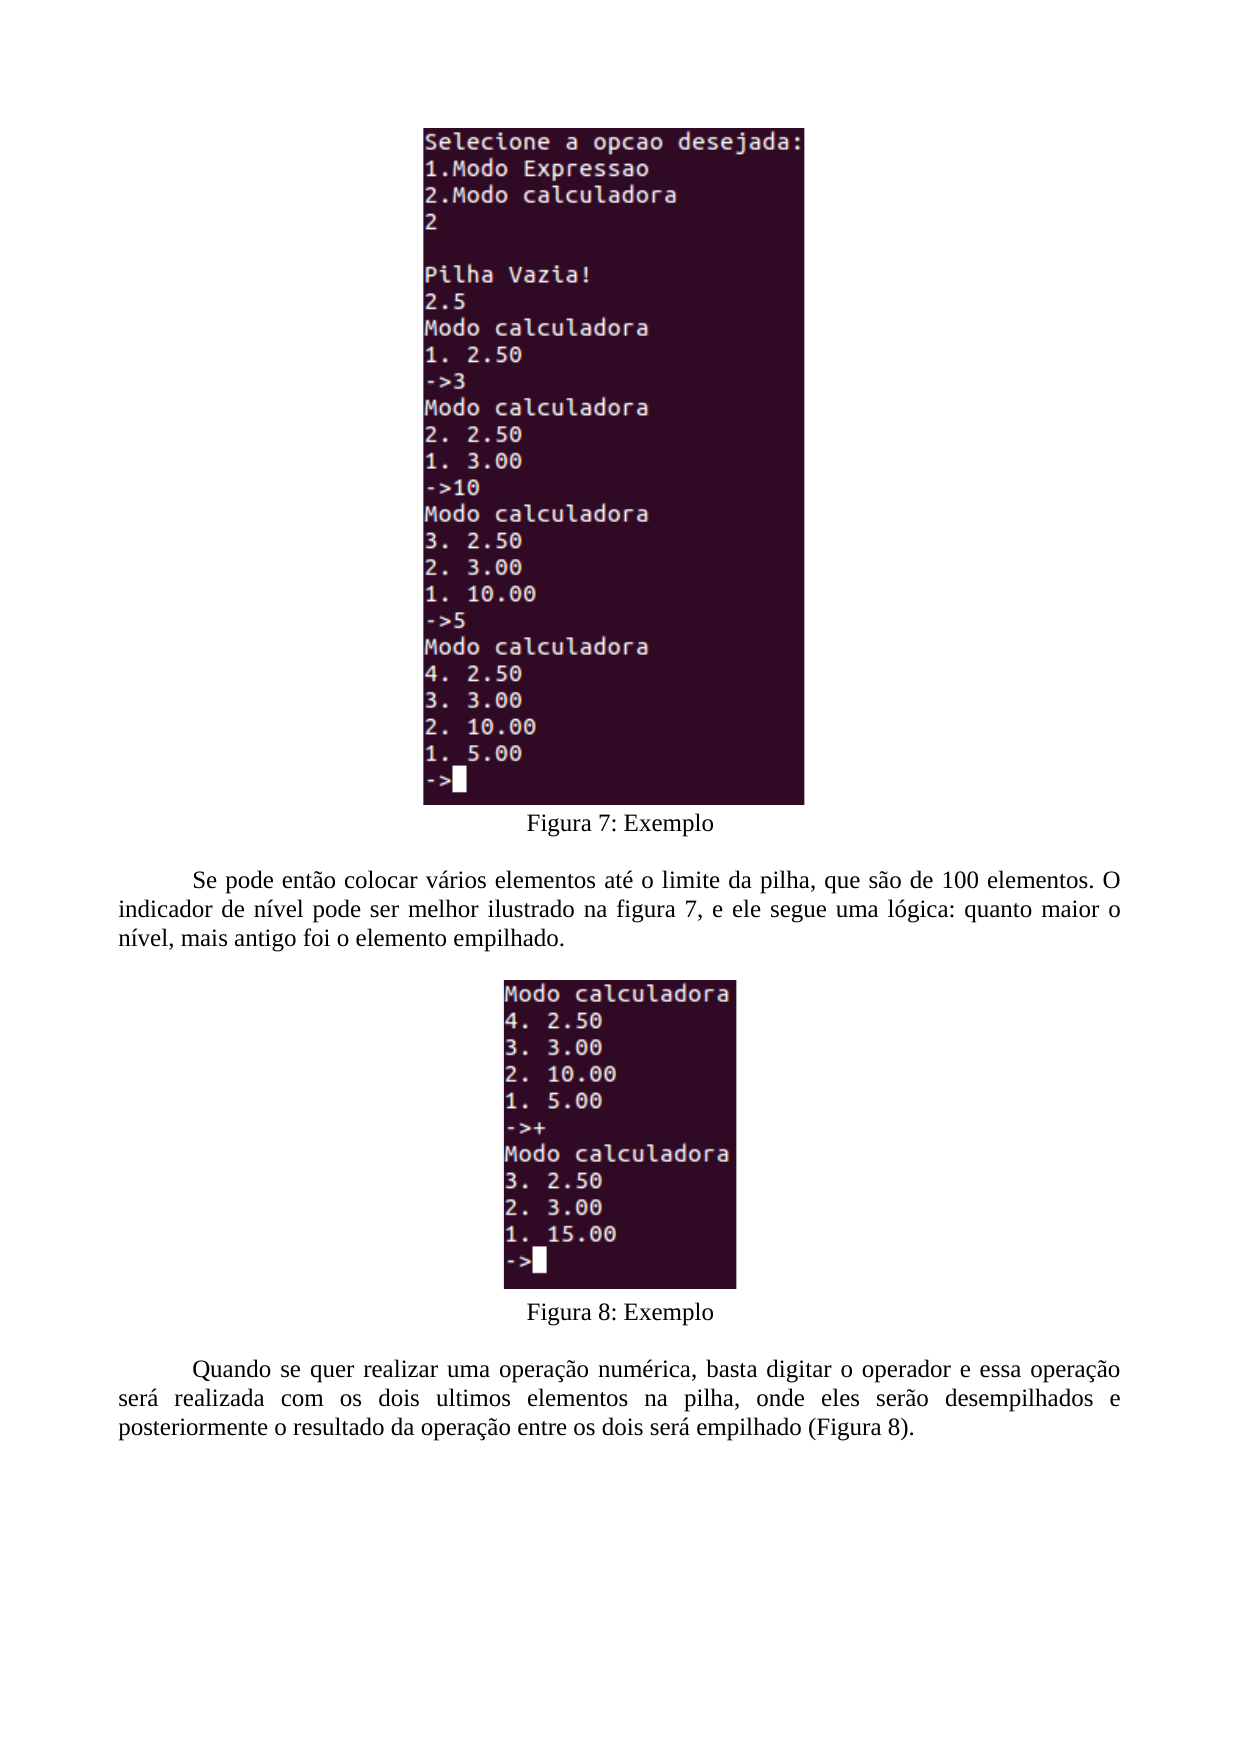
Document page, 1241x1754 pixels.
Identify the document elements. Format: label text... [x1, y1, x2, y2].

text Figura 8: Exemplo [118, 1297, 1122, 1326]
text Quando se quer realizar uma operação numérica, basta digitar o operador e essa operação será realizada com os dois ultimos elementos na pilha, onde eles serão desempilhados e posteriormente o resultado da operação entre os dois será empilhado (Figura 8). [118, 1354, 1122, 1441]
picture [423, 128, 805, 805]
text Figura 7: Exemplo [118, 808, 1122, 837]
text Se pode então colocar vários elementos até o limite da pilha, que são de 100 elementos. O indicador de nível pode ser melhor ilustrado na figura 7, e ele segue uma lógica: quanto maior o nível, mais antigo foi o elemento empilhado. [118, 866, 1122, 952]
picture [503, 980, 737, 1289]
